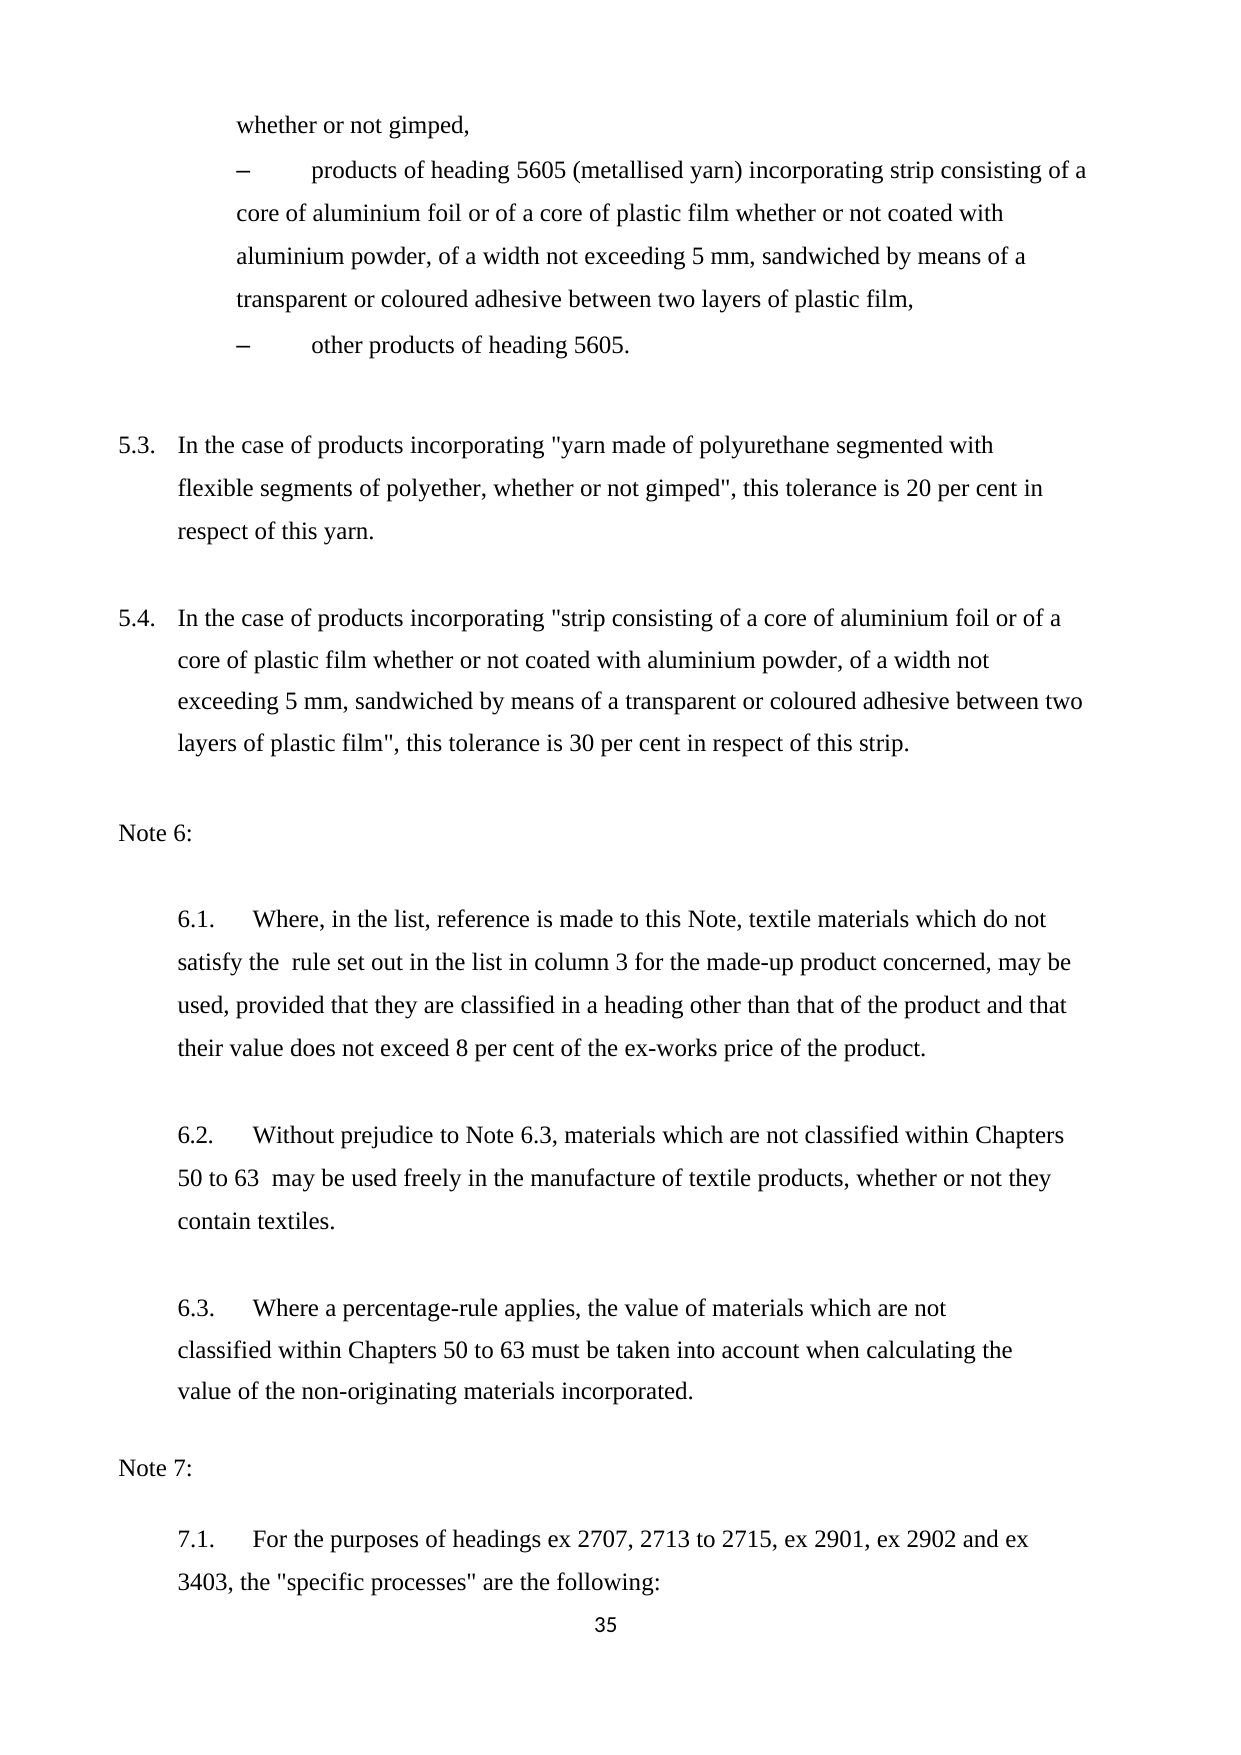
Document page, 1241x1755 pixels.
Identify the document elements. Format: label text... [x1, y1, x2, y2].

text Note 6: [118, 818, 1105, 846]
list For the purposes of headings ex 2707, 2713 to 2715, ex 2901, ex 2902 and ex 3403, the "specific processes" are the following: [177, 1524, 1057, 1596]
list In the case of products incorporating "yarn made of polyurethane segmented with flexible segments of polyether, whether or not gimped", this tolerance is 20 per cent in respect of this yarn. [118, 430, 1051, 545]
list whether or not gimped, [236, 110, 1105, 139]
text Note 7: [118, 1453, 1105, 1482]
list Without prejudice to Note 6.3, materials which are not classified within Chapters 50 to 63 may be used freely in the manufacture of textile products, whether or not they contain textiles. [177, 1120, 1094, 1235]
list Where, in the list, reference is made to this Note, textile materials which do not satisfy the rule set out in the list in column 3 for the made-up product concerned, may be used, provided that they are classified in a heading other than that of the product and that their value does not exceed 8 per cent of the ex-works price of the product. [177, 904, 1089, 1062]
list In the case of products incorporating "strip consisting of a core of aluminium foil or of a core of plastic film whether or not coated with aluminium powder, of a width not exceeding 5 mm, sandwiched by means of a transparent or coloured adhesive between two layers of plastic film", this tolerance is 30 per cent in respect of this strip. [118, 603, 1092, 757]
list products of heading 5605 (metallised yarn) incorporating strip consisting of a core of aluminium foil or of a core of plastic film whether or not coated with aluminium powder, of a width not exceeding 5 mm, sandwiched by means of a transparent or coloured adhesive between two layers of plastic film, [236, 155, 1105, 313]
list Where a percentage-rule applies, the value of materials which are not classified within Chapters 50 to 63 must be taken into account when calculating the value of the non-originating materials incorporated. [177, 1293, 1014, 1405]
list other products of heading 5605. [236, 329, 1105, 358]
